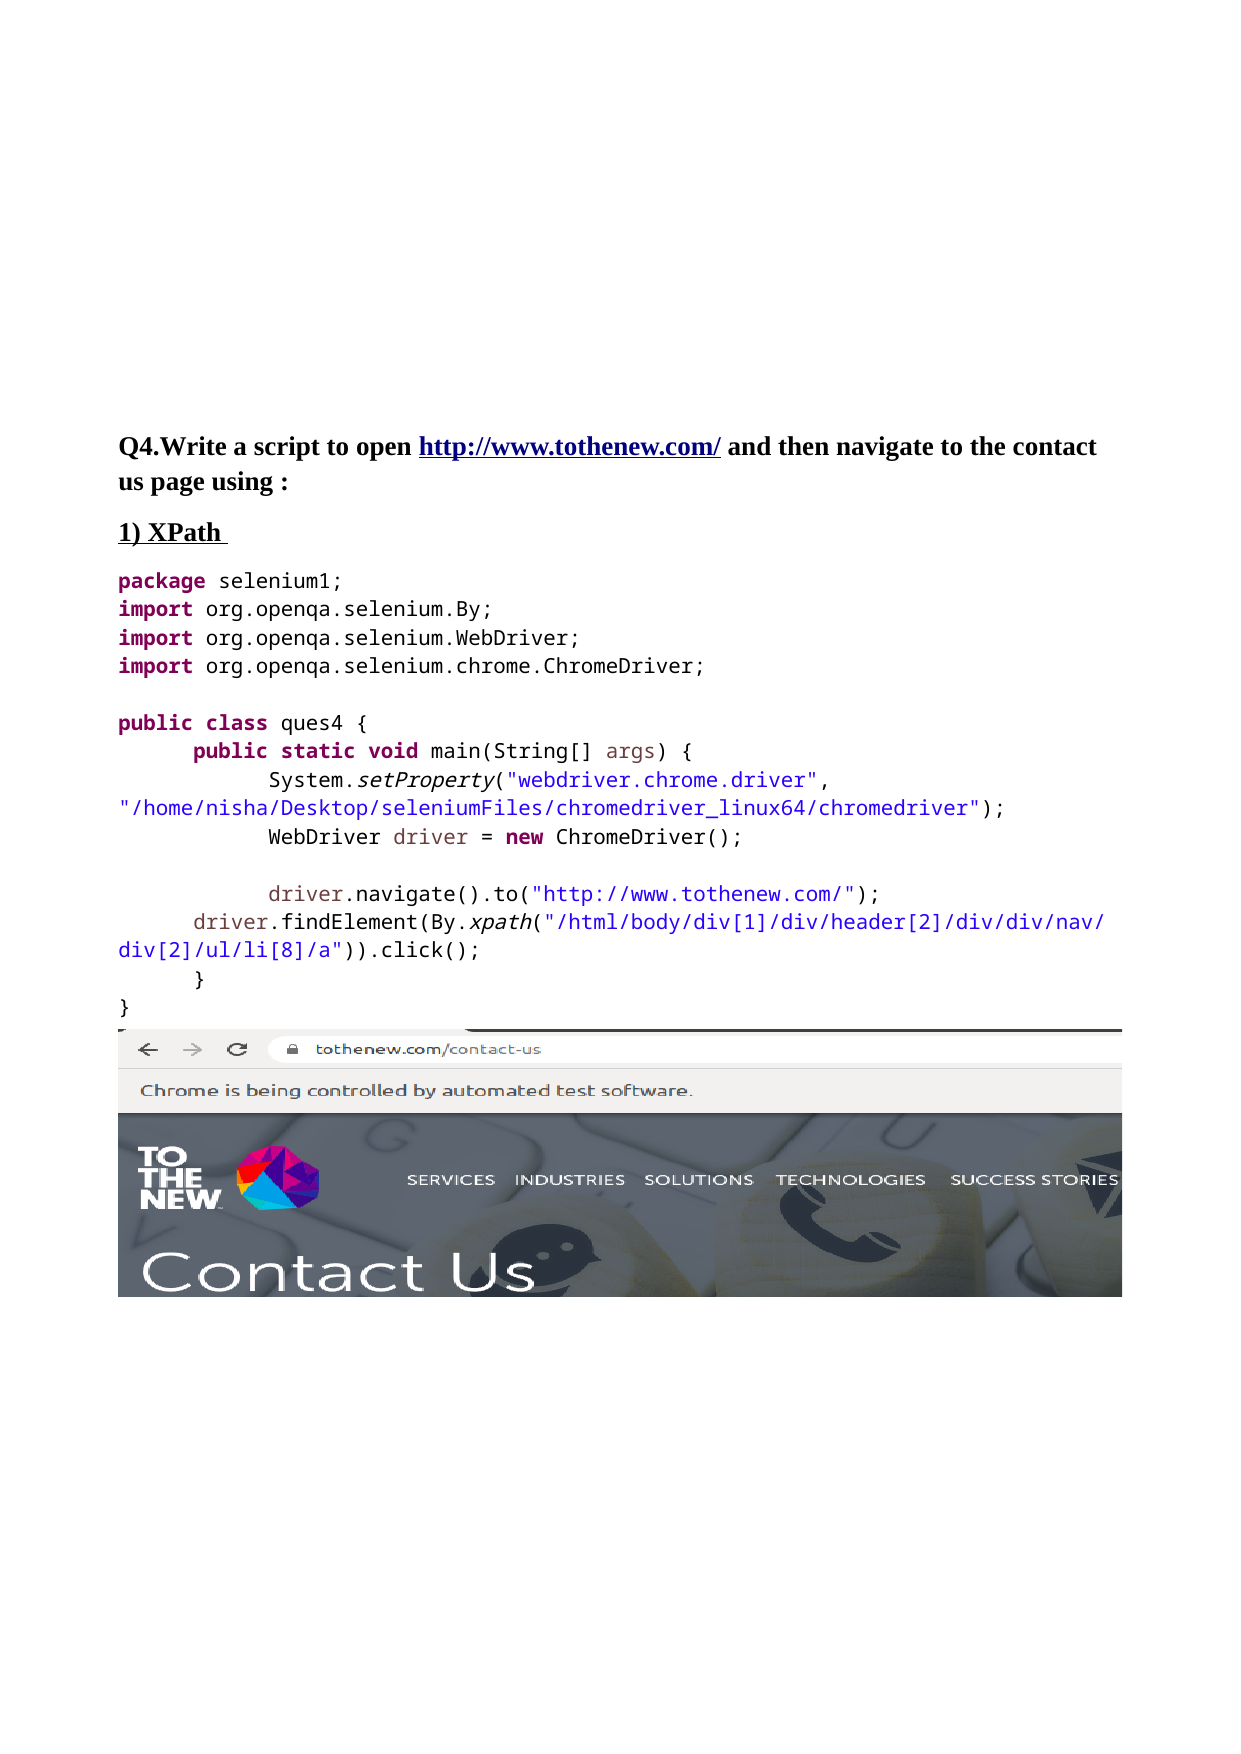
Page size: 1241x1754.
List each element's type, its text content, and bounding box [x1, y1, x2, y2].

text driver.findElement(By.xpath("/html/body/div[1]/div/header[2]/div/div/nav/div[2]/ul/li[8]/a")).click(); [118, 907, 1122, 964]
text } [118, 964, 1122, 992]
text } [118, 992, 1122, 1021]
text import org.openqa.selenium.By; [118, 594, 1122, 623]
text package selenium1; [118, 566, 1122, 594]
text WebDriver driver = new ChromeDriver(); [118, 822, 1122, 850]
text import org.openqa.selenium.WebDriver; [118, 623, 1122, 651]
picture [118, 1029, 1123, 1297]
text driver.navigate().to("http://www.tothenew.com/"); [118, 879, 1122, 907]
text Q4.Write a script to open http://www.tothenew.com/ and then navigate to the contact us page using : [118, 429, 1122, 496]
text System.setProperty("webdriver.chrome.driver", "/home/nisha/Desktop/seleniumFiles/chromedriver_linux64/chromedriver"); [118, 765, 1122, 822]
text 1) XPath [118, 516, 1122, 547]
text public static void main(String[] args) { [118, 737, 1122, 765]
text import org.openqa.selenium.chrome.ChromeDriver; [118, 651, 1122, 680]
text public class ques4 { [118, 708, 1122, 737]
